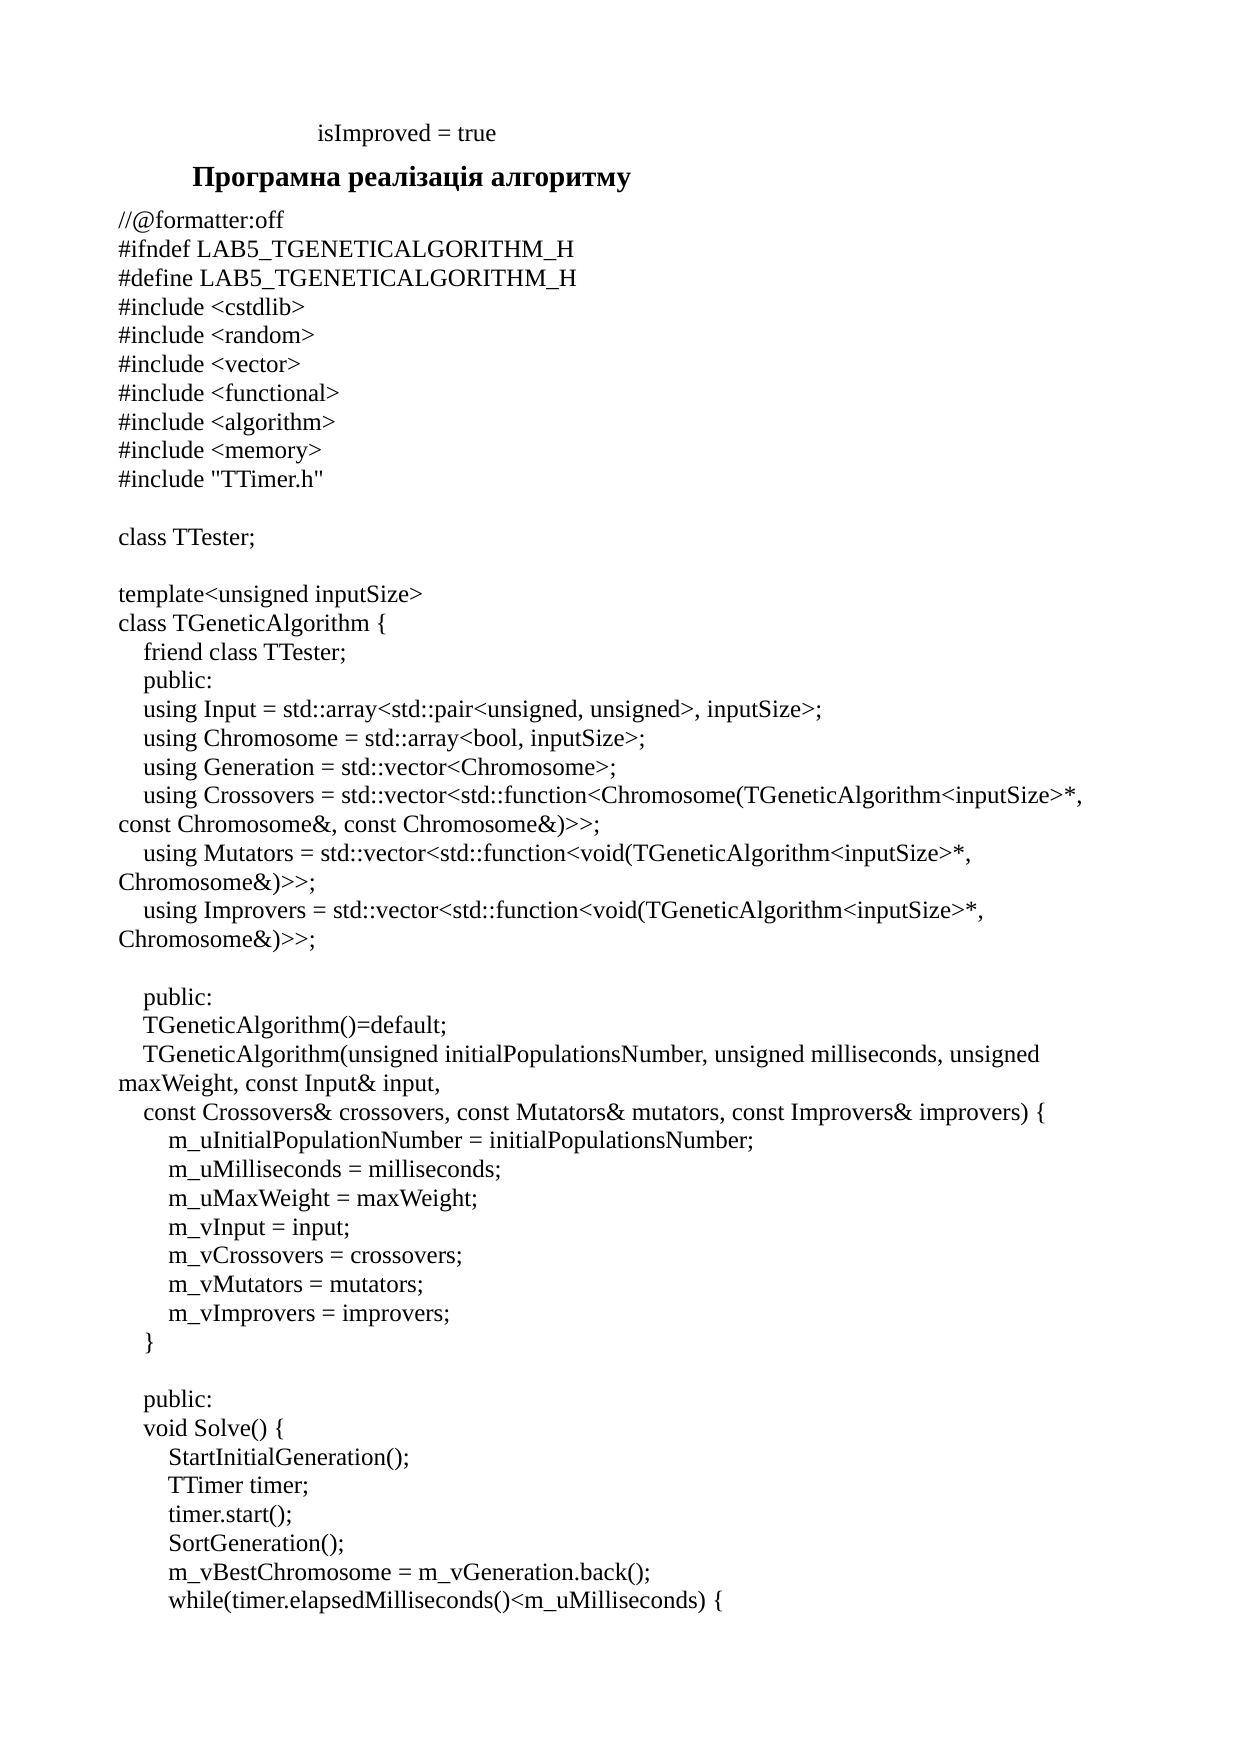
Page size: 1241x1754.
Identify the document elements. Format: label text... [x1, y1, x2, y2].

text using Improvers = std::vector<std::function<void(TGeneticAlgorithm<inputSize>*, Chromosome&)>>; [118, 895, 1122, 953]
text m_vCrossovers = crossovers; [118, 1240, 1122, 1269]
text template<unsigned inputSize> [118, 579, 1122, 608]
text using Chromosome = std::array<bool, inputSize>; [118, 723, 1122, 752]
subtitle Програмна реалізація алгоритму [118, 159, 1122, 193]
text void Solve() { [118, 1413, 1122, 1442]
text StartInitialGeneration(); [118, 1442, 1122, 1470]
text #include <algorithm> [118, 407, 1122, 435]
text class TTester; [118, 522, 1122, 550]
text m_vInput = input; [118, 1212, 1122, 1240]
text } [118, 1327, 1122, 1355]
text #include <cstdlib> [118, 292, 1122, 320]
text class TGeneticAlgorithm { [118, 608, 1122, 637]
text while(timer.elapsedMilliseconds()<m_uMilliseconds) { [118, 1585, 1122, 1614]
text const Crossovers& crossovers, const Mutators& mutators, const Improvers& improvers) { [118, 1097, 1122, 1125]
text m_vMutators = mutators; [118, 1269, 1122, 1298]
text public: [118, 665, 1122, 694]
text m_vBestChromosome = m_vGeneration.back(); [118, 1557, 1122, 1585]
text public: [118, 1384, 1122, 1413]
text friend class TTester; [118, 637, 1122, 665]
text #include "TTimer.h" [118, 464, 1122, 493]
text using Mutators = std::vector<std::function<void(TGeneticAlgorithm<inputSize>*, Chromosome&)>>; [118, 838, 1122, 895]
text using Crossovers = std::vector<std::function<Chromosome(TGeneticAlgorithm<inputSize>*, const Chromosome&, const Chromosome&)>>; [118, 780, 1122, 838]
text TTimer timer; [118, 1470, 1122, 1499]
text TGeneticAlgorithm(unsigned initialPopulationsNumber, unsigned milliseconds, unsigned maxWeight, const Input& input, [118, 1039, 1122, 1097]
text #include <random> [118, 320, 1122, 349]
text //@formatter:off [118, 205, 1122, 234]
text using Input = std::array<std::pair<unsigned, unsigned>, inputSize>; [118, 694, 1122, 723]
text TGeneticAlgorithm()=default; [118, 1010, 1122, 1039]
text public: [118, 982, 1122, 1010]
text #ifndef LAB5_TGENETICALGORITHM_H [118, 234, 1122, 263]
text m_uInitialPopulationNumber = initialPopulationsNumber; [118, 1125, 1122, 1154]
text timer.start(); [118, 1499, 1122, 1528]
text #define LAB5_TGENETICALGORITHM_H [118, 263, 1122, 292]
text m_uMaxWeight = maxWeight; [118, 1183, 1122, 1212]
text #include <memory> [118, 435, 1122, 464]
text using Generation = std::vector<Chromosome>; [118, 752, 1122, 780]
text SortGeneration(); [118, 1528, 1122, 1557]
text m_vImprovers = improvers; [118, 1298, 1122, 1327]
text #include <vector> [118, 349, 1122, 378]
text m_uMilliseconds = milliseconds; [118, 1154, 1122, 1183]
text isImproved = true [118, 118, 1122, 147]
text #include <functional> [118, 378, 1122, 407]
